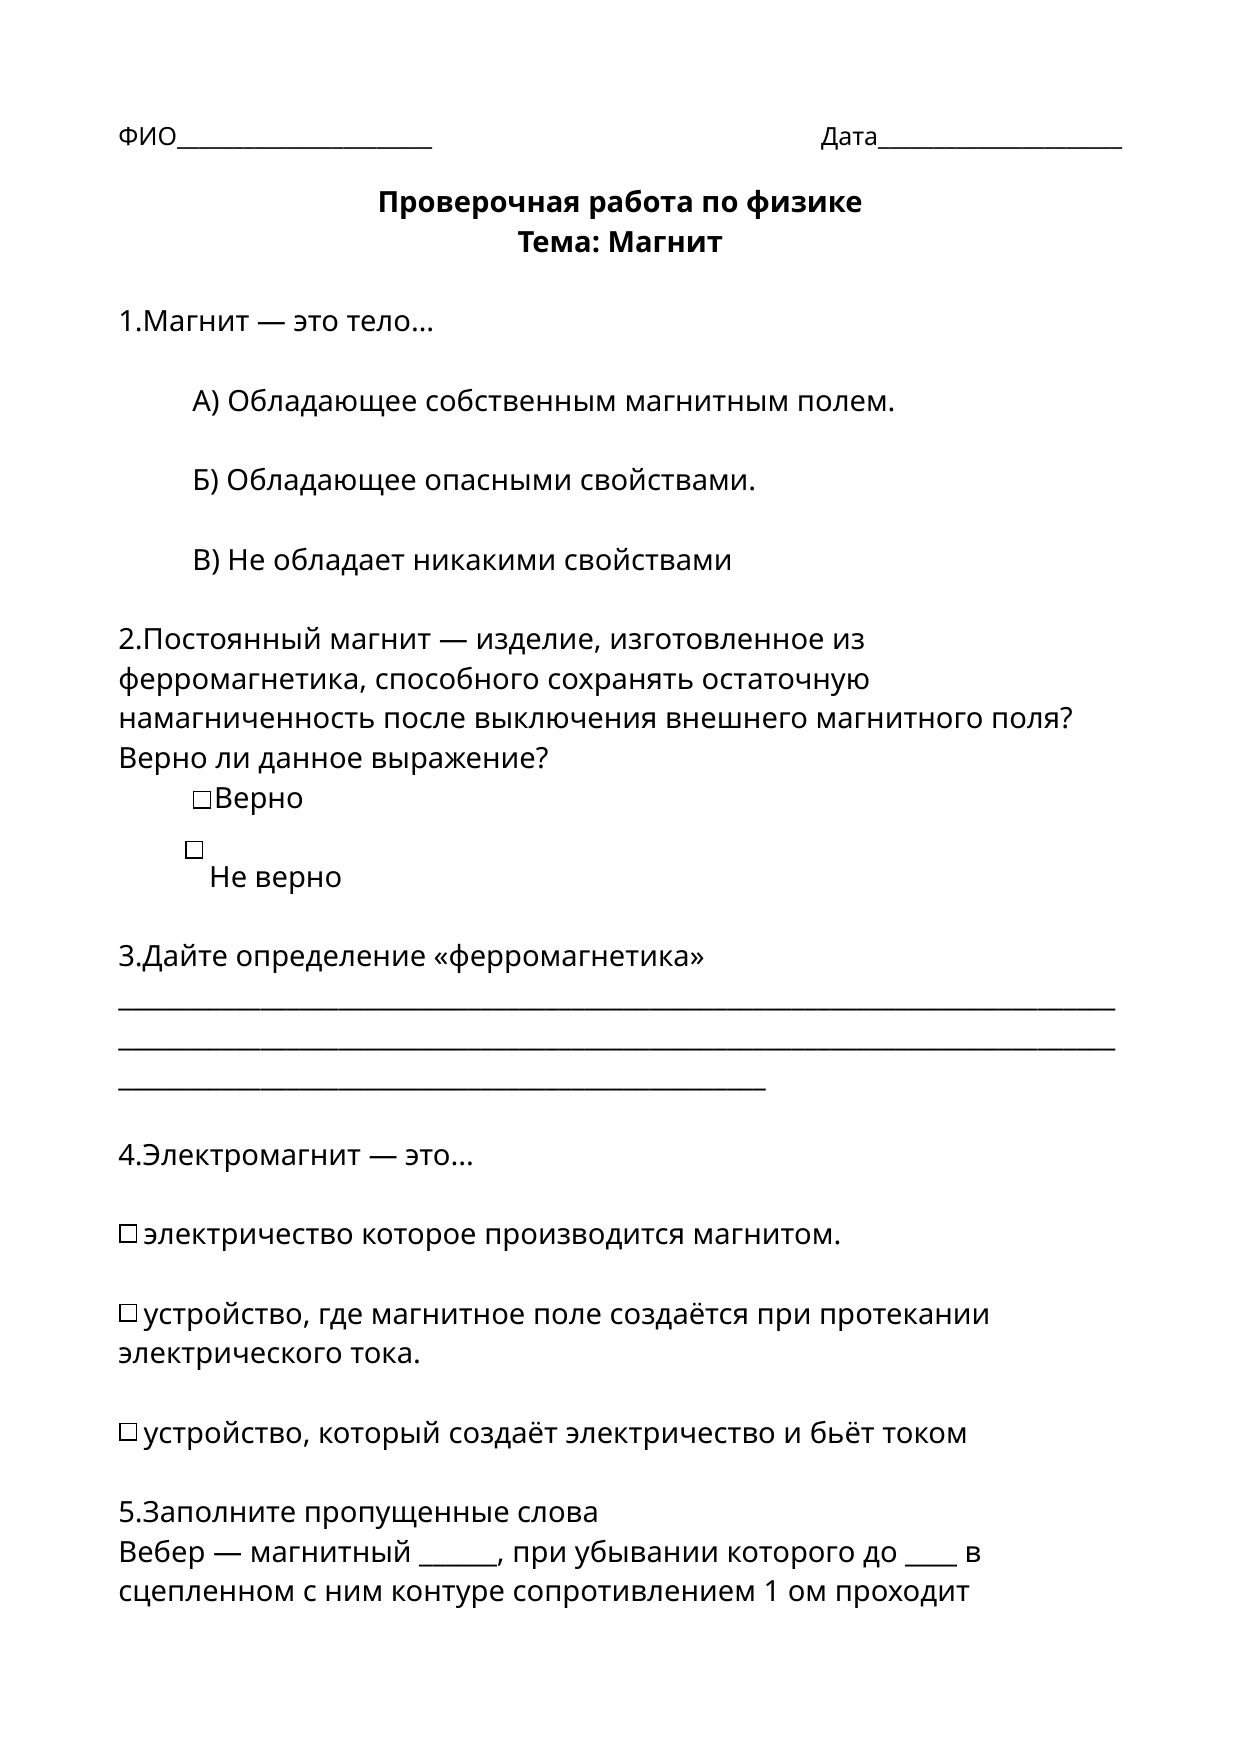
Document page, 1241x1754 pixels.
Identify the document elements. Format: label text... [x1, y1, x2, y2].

text А) Обладающее собственным магнитным полем. Б) Обладающее опасными свойствами. В) Не обладает никакими свойствами [118, 380, 1122, 578]
text 2.Постоянный магнит — изделие, изготовленное из ферромагнетика, способного сохранять остаточную намагниченность после выключения внешнего магнитного поля? Верно ли данное выражение? Верно Не верно 3.Дайте определение «ферромагнетика» ____________________________________________________________________________________________________________________________________________________________________________________________________________ 4.Электромагнит — это... электричество которое производится магнитом. устройство, где магнитное поле создаётся при протекании электрического тока. устройство, который создаёт электричество и бьёт током 5.Заполните пропущенные слова Вебер — магнитный ______, при убывании которого до ____ в сцепленном с ним контуре сопротивлением 1 ом проходит [118, 618, 1122, 1610]
text Проверочная работа по физике Тема: Магнит 1.Магнит — это тело… [118, 182, 1122, 340]
